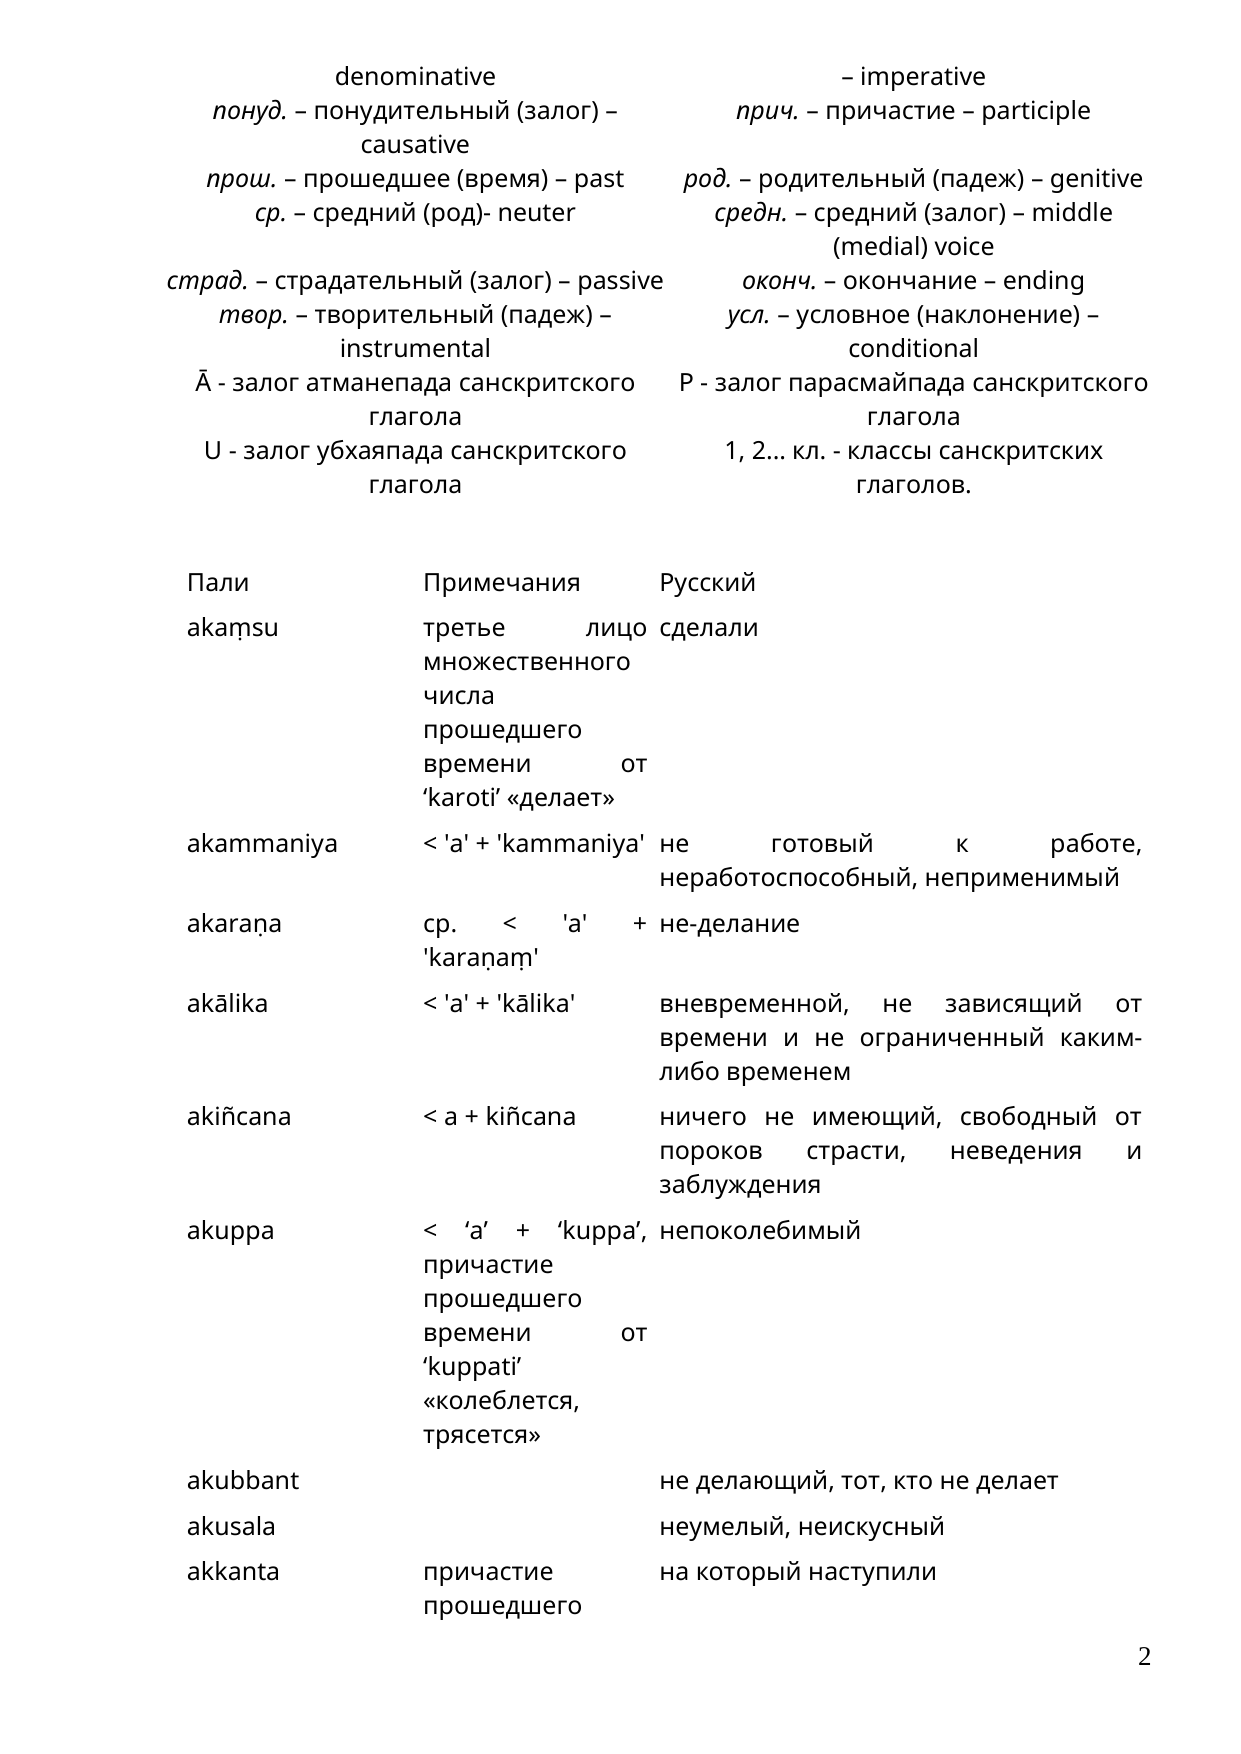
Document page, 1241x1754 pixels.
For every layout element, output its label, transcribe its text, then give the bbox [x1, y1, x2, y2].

table_cell akālika [181, 980, 417, 1093]
table_cell < 'a' + 'kammaniya' [417, 820, 653, 900]
table_cell U - залог убхаяпада санскритского глагола [166, 433, 664, 501]
table_cell 1, 2... кл. - классы санскритских глаголов. [664, 433, 1163, 501]
table_cell неумелый, неискусный [653, 1503, 1148, 1548]
table_cell < ‘a’ + ‘kuppa’, причастие прошедшего времени от ‘kuppati’ «колеблется, трясется» [417, 1207, 653, 1457]
table_cell прич. – причастие – participle [664, 93, 1163, 161]
table_cell akusala [181, 1503, 417, 1548]
table_cell третье лицо множественного числа прошедшего времени от ‘karoti’ «делает» [417, 605, 653, 820]
table_cell на который наступили [653, 1549, 1148, 1628]
table_cell род. – родительный (падеж) – genitive [664, 161, 1163, 195]
table_cell не готовый к работе, неработоспособный, неприменимый [653, 820, 1148, 900]
table_cell ср. – средний (род)- neuter [166, 195, 664, 263]
table_cell akiñcana [181, 1094, 417, 1207]
table_cell не делающий, тот, кто не делает [653, 1457, 1148, 1503]
table_cell akubbant [181, 1457, 417, 1503]
table_cell Ā - залог атманепада санскритского глагола [166, 365, 664, 433]
table_header Русский [653, 559, 1148, 604]
table_cell denominative [166, 59, 664, 93]
table_cell не-делание [653, 900, 1148, 980]
table_cell akammaniya [181, 820, 417, 900]
table_cell [417, 1503, 653, 1548]
table_cell оконч. – окончание – ending [664, 263, 1163, 297]
table_cell akkanta [181, 1549, 417, 1628]
table_cell ср. < 'a' + 'karaṇaṃ' [417, 900, 653, 980]
table_cell усл. – условное (наклонение) – conditional [664, 297, 1163, 365]
table_cell akaṃsu [181, 605, 417, 820]
table_cell akaraṇa [181, 900, 417, 980]
table_header Пали [181, 559, 417, 604]
table_cell вневременной, не зависящий от времени и не ограниченный каким-либо временем [653, 980, 1148, 1093]
table_cell твор. – творительный (падеж) – instrumental [166, 297, 664, 365]
table_cell P - залог парасмайпада санскритского глагола [664, 365, 1163, 433]
table_cell akuppa [181, 1207, 417, 1457]
table_cell прош. – прошедшее (время) – past [166, 161, 664, 195]
table_cell < 'a' + 'kālika' [417, 980, 653, 1093]
table_cell [417, 1457, 653, 1503]
table_cell страд. – страдательный (залог) – passive [166, 263, 664, 297]
table_cell понуд. – понудительный (залог) – causative [166, 93, 664, 161]
table_header Примечания [417, 559, 653, 604]
table_cell причастие прошедшего [417, 1549, 653, 1628]
table_cell – imperative [664, 59, 1163, 93]
table_cell непоколебимый [653, 1207, 1148, 1457]
table_cell средн. – средний (залог) – middle (medial) voice [664, 195, 1163, 263]
table_cell ничего не имеющий, свободный от пороков страсти, неведения и заблуждения [653, 1094, 1148, 1207]
table_cell сделали [653, 605, 1148, 820]
table_cell < a + kiñcana [417, 1094, 653, 1207]
